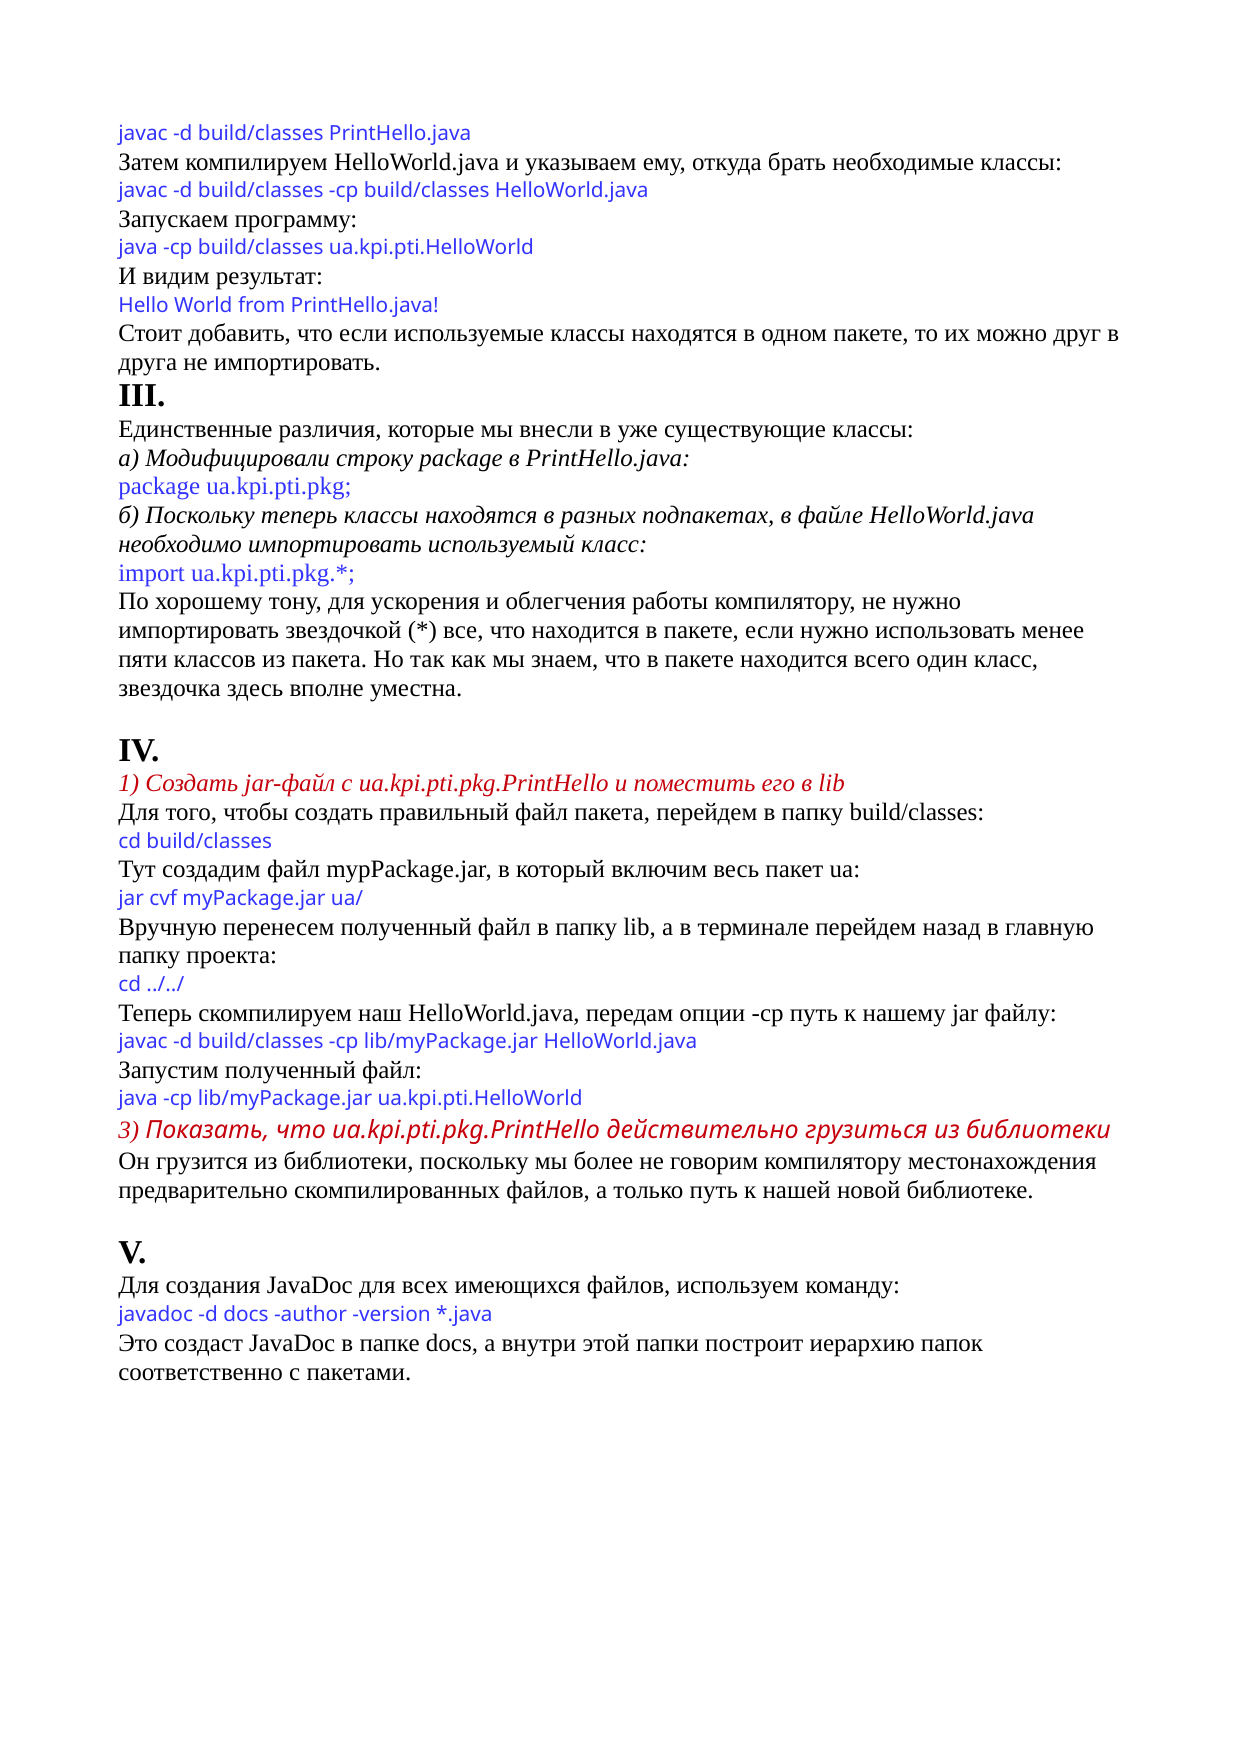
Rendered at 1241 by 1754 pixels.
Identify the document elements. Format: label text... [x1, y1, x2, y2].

text 3) Показать, что ua.kpi.pti.pkg.PrintHello действительно грузиться из библиотеки [118, 1112, 1122, 1146]
text Hello World from PrintHello.java! [118, 290, 1122, 318]
text Тут создадим файл mypPackage.jar, в который включим весь пакет ua: [118, 854, 1122, 883]
text java -cp build/classes ua.kpi.pti.HelloWorld [118, 232, 1122, 261]
text Для того, чтобы создать правильный файл пакета, перейдем в папку build/classes: [118, 797, 1122, 826]
text javac -d build/classes -cp lib/myPackage.jar HelloWorld.java [118, 1026, 1122, 1055]
text III. [118, 376, 1122, 414]
text package ua.kpi.pti.pkg; [118, 471, 1122, 500]
text javac -d build/classes PrintHello.java [118, 118, 1122, 147]
text java -cp lib/myPackage.jar ua.kpi.pti.HelloWorld [118, 1083, 1122, 1112]
text IV. [118, 730, 1122, 768]
text Для создания JavaDoc для всех имеющихся файлов, используем команду: [118, 1271, 1122, 1299]
text Он грузится из библиотеки, поскольку мы более не говорим компилятору местонахождения предварительно скомпилированных файлов, а только путь к нашей новой библиотеке. [118, 1146, 1122, 1203]
text Запускаем программу: [118, 204, 1122, 232]
text Это создаст JavaDoc в папке docs, а внутри этой папки построит иерархию папок соответственно с пакетами. [118, 1328, 1122, 1385]
text Запустим полученный файл: [118, 1055, 1122, 1083]
text V. [118, 1203, 1122, 1271]
text cd ../../ [118, 969, 1122, 998]
text 1) Создать jar-файл с ua.kpi.pti.pkg.PrintHello и поместить его в lib [118, 768, 1122, 797]
text Затем компилируем HelloWorld.java и указываем ему, откуда брать необходимые классы: [118, 147, 1122, 175]
text javadoc -d docs -author -version *.java [118, 1299, 1122, 1328]
text По хорошему тону, для ускорения и облегчения работы компилятору, не нужно импортировать звездочкой (*) все, что находится в пакете, если нужно использовать менее пяти классов из пакета. Но так как мы знаем, что в пакете находится всего один класс, звездочка здесь вполне уместна. [118, 586, 1122, 701]
text И видим результат: [118, 261, 1122, 290]
text Стоит добавить, что если используемые классы находятся в одном пакете, то их можно друг в друга не импортировать. [118, 318, 1122, 376]
text а) Модифицировали строку package в PrintHello.java: [118, 443, 1122, 471]
text б) Поскольку теперь классы находятся в разных подпакетах, в файле HelloWorld.java необходимо импортировать используемый класс: [118, 500, 1122, 558]
text Теперь скомпилируем наш HelloWorld.java, передам опции -cp путь к нашему jar файлу: [118, 998, 1122, 1026]
text javac -d build/classes -cp build/classes HelloWorld.java [118, 175, 1122, 204]
text import ua.kpi.pti.pkg.*; [118, 558, 1122, 586]
text jar cvf myPackage.jar ua/ [118, 883, 1122, 912]
text cd build/classes [118, 826, 1122, 854]
text Вручную перенесем полученный файл в папку lib, а в терминале перейдем назад в главную папку проекта: [118, 912, 1122, 969]
text Единственные различия, которые мы внесли в уже существующие классы: [118, 414, 1122, 443]
